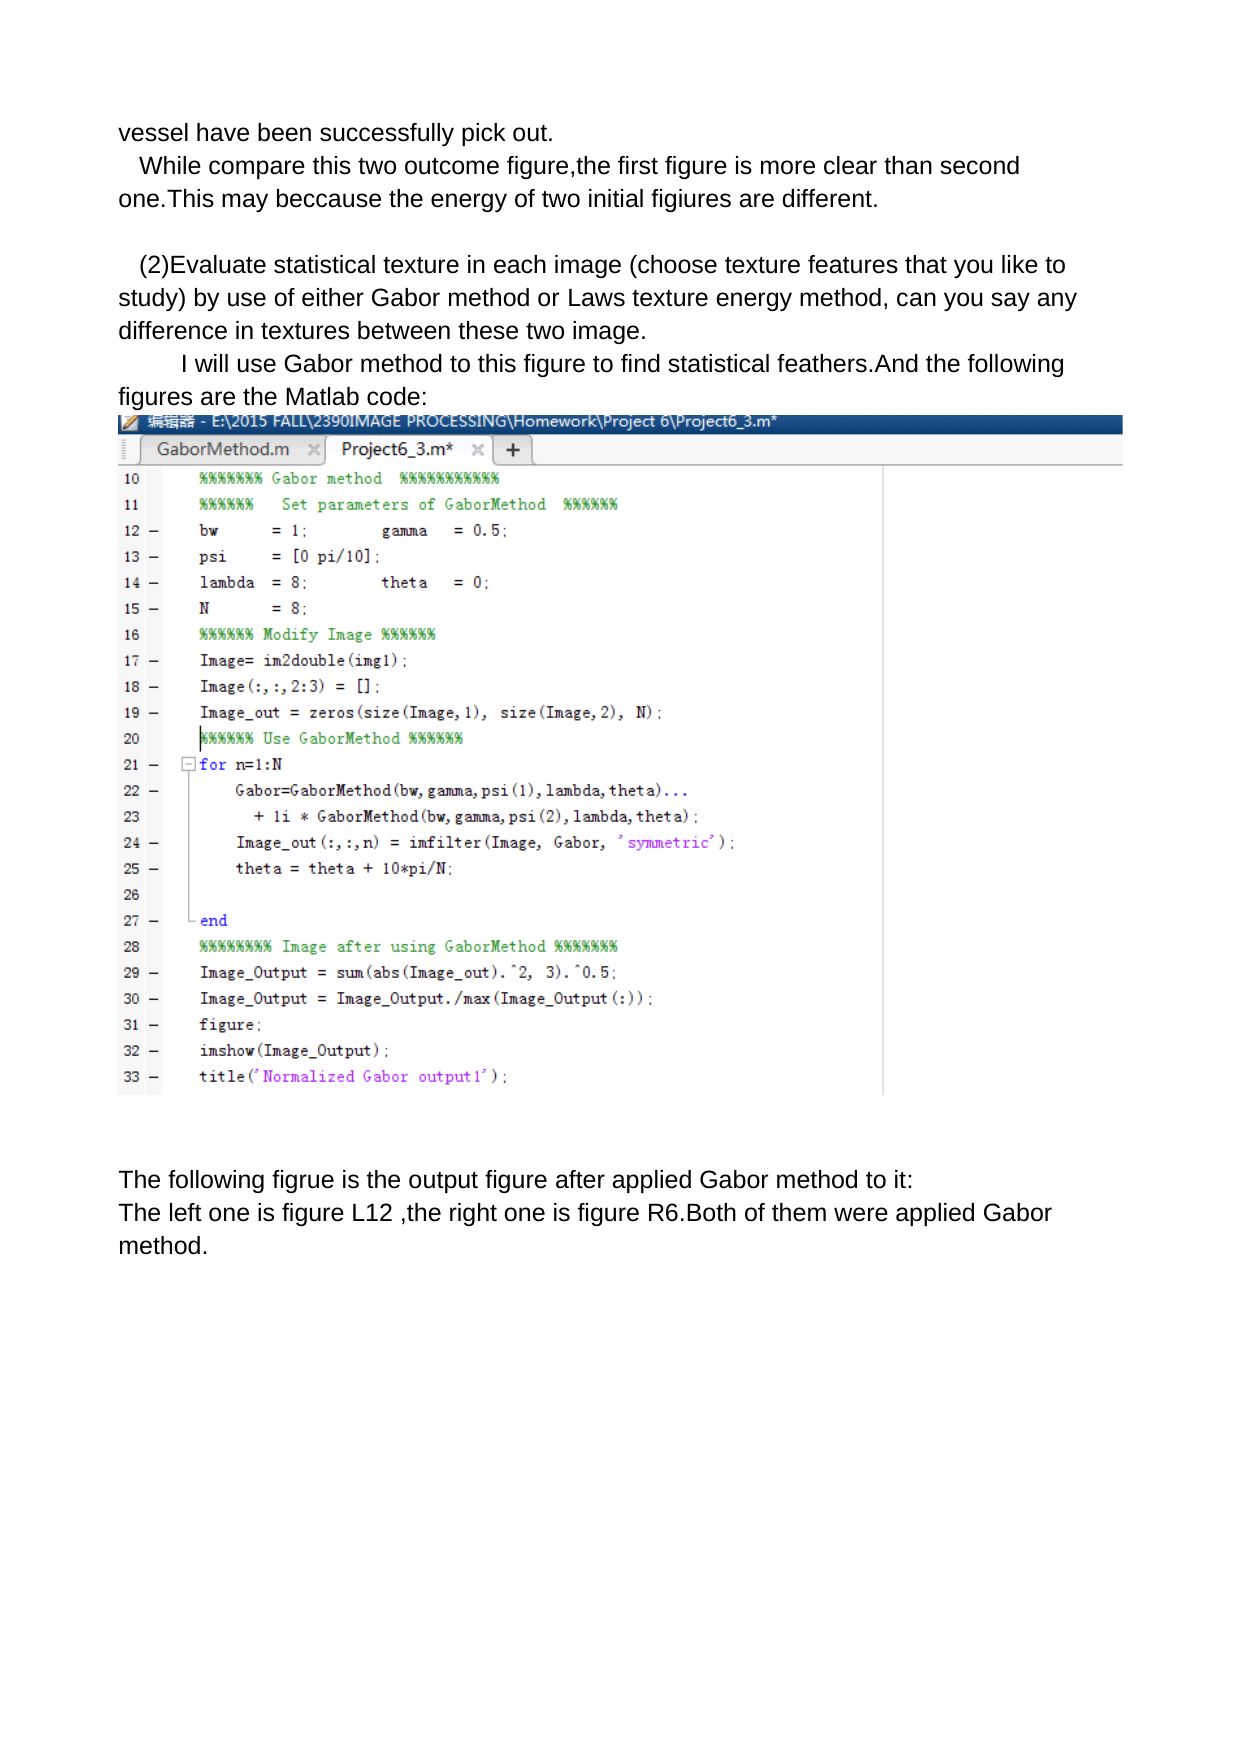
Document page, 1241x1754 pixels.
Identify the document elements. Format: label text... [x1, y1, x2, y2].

text (2)Evaluate statistical texture in each image (choose texture features that you like to study) by use of either Gabor method or Laws texture energy method, can you say any difference in textures between these two image. [118, 250, 1122, 345]
text I will use Gabor method to this figure to find statistical feathers.And the following figures are the Matlab code: [118, 349, 1122, 411]
text The following figrue is the output figure after applied Gabor method to it: [118, 1165, 1122, 1194]
text While compare this two outcome figure,the first figure is more clear than second one.This may beccause the energy of two initial figiures are different. [118, 151, 1122, 213]
text vessel have been successfully pick out. [118, 118, 1122, 147]
text The left one is figure L12 ,the right one is figure R6.Both of them were applied Gabor method. [118, 1198, 1122, 1260]
